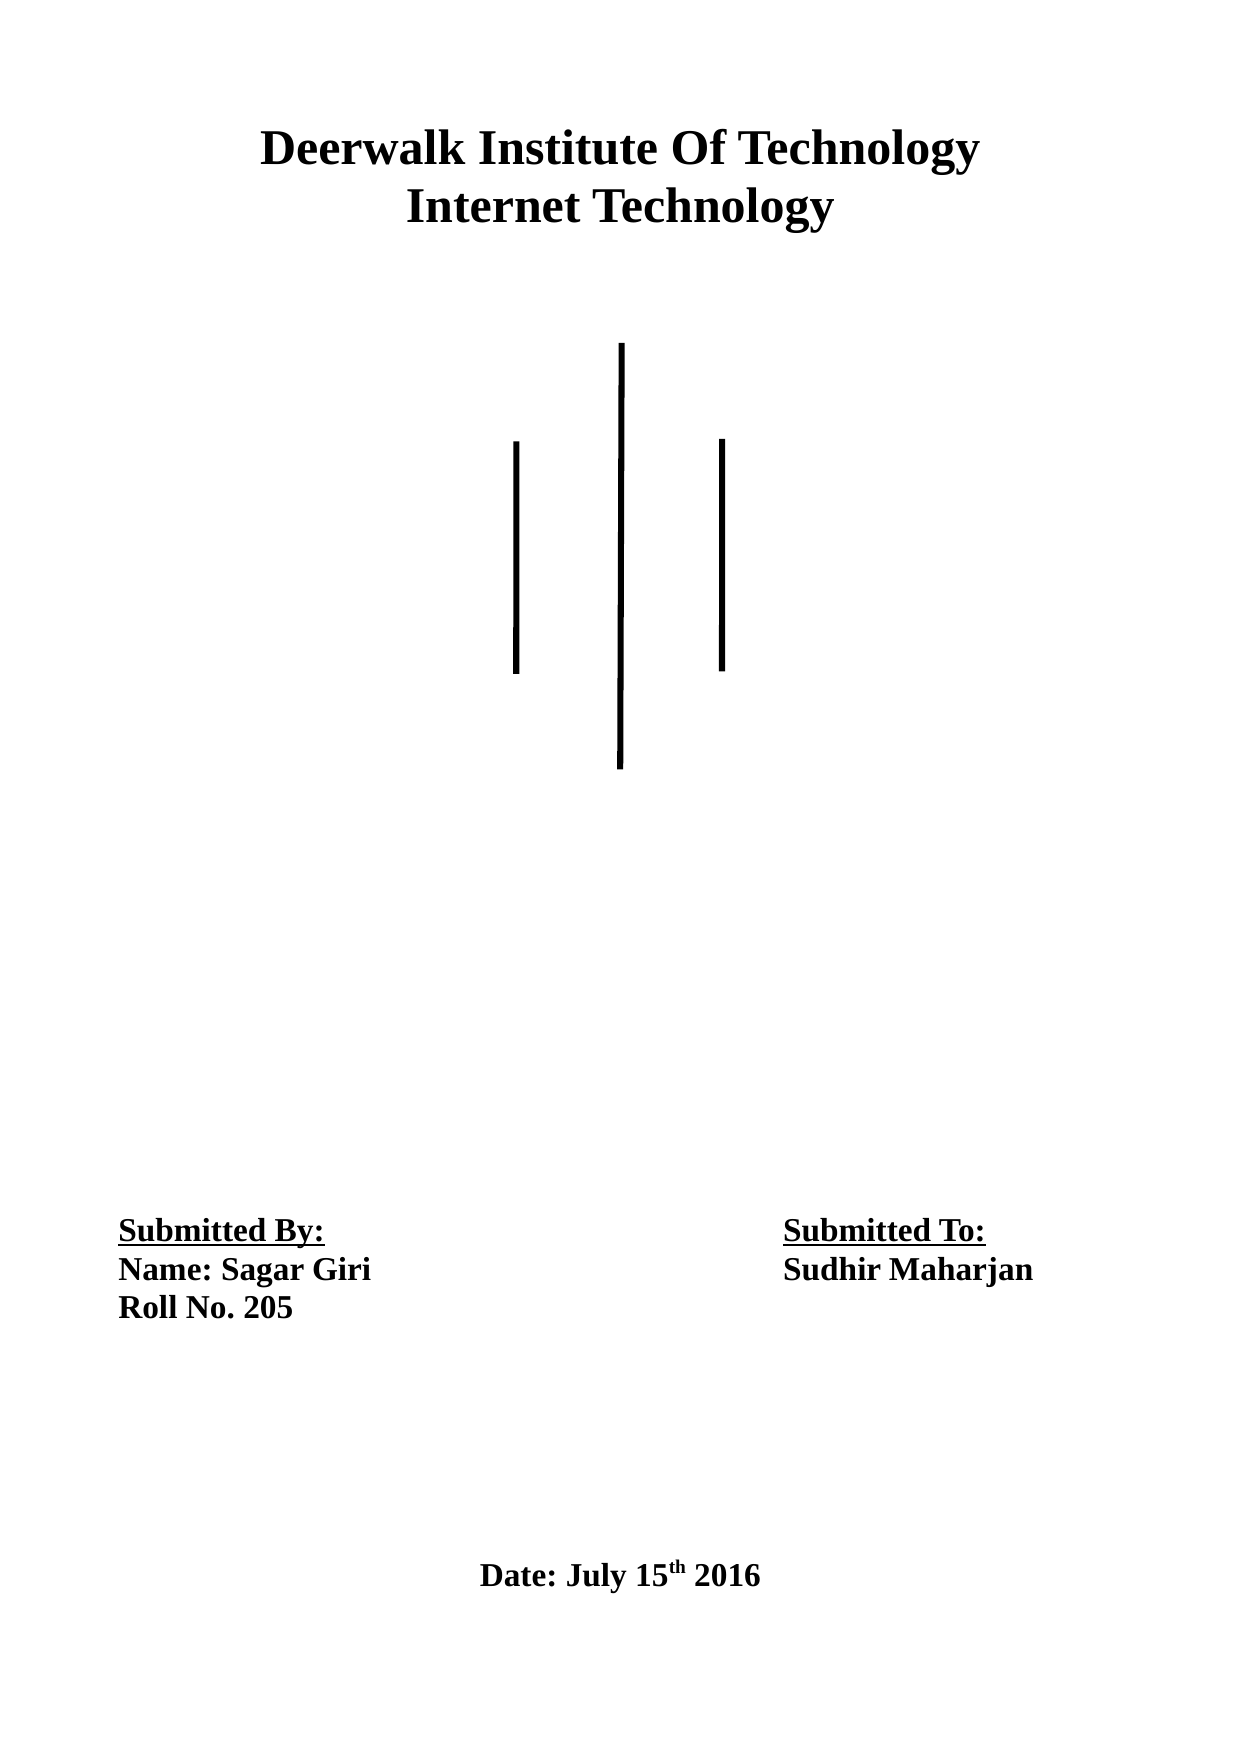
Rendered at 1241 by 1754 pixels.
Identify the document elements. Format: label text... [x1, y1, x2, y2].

text Submitted By: Submitted To: [118, 1211, 1122, 1249]
text Deerwalk Institute Of Technology [118, 118, 1122, 176]
text Roll No. 205 [118, 1287, 1122, 1326]
text Internet Technology [118, 176, 1122, 233]
text Date: July 15th 2016 [118, 1556, 1122, 1594]
text Name: Sagar Giri Sudhir Maharjan [118, 1249, 1122, 1287]
